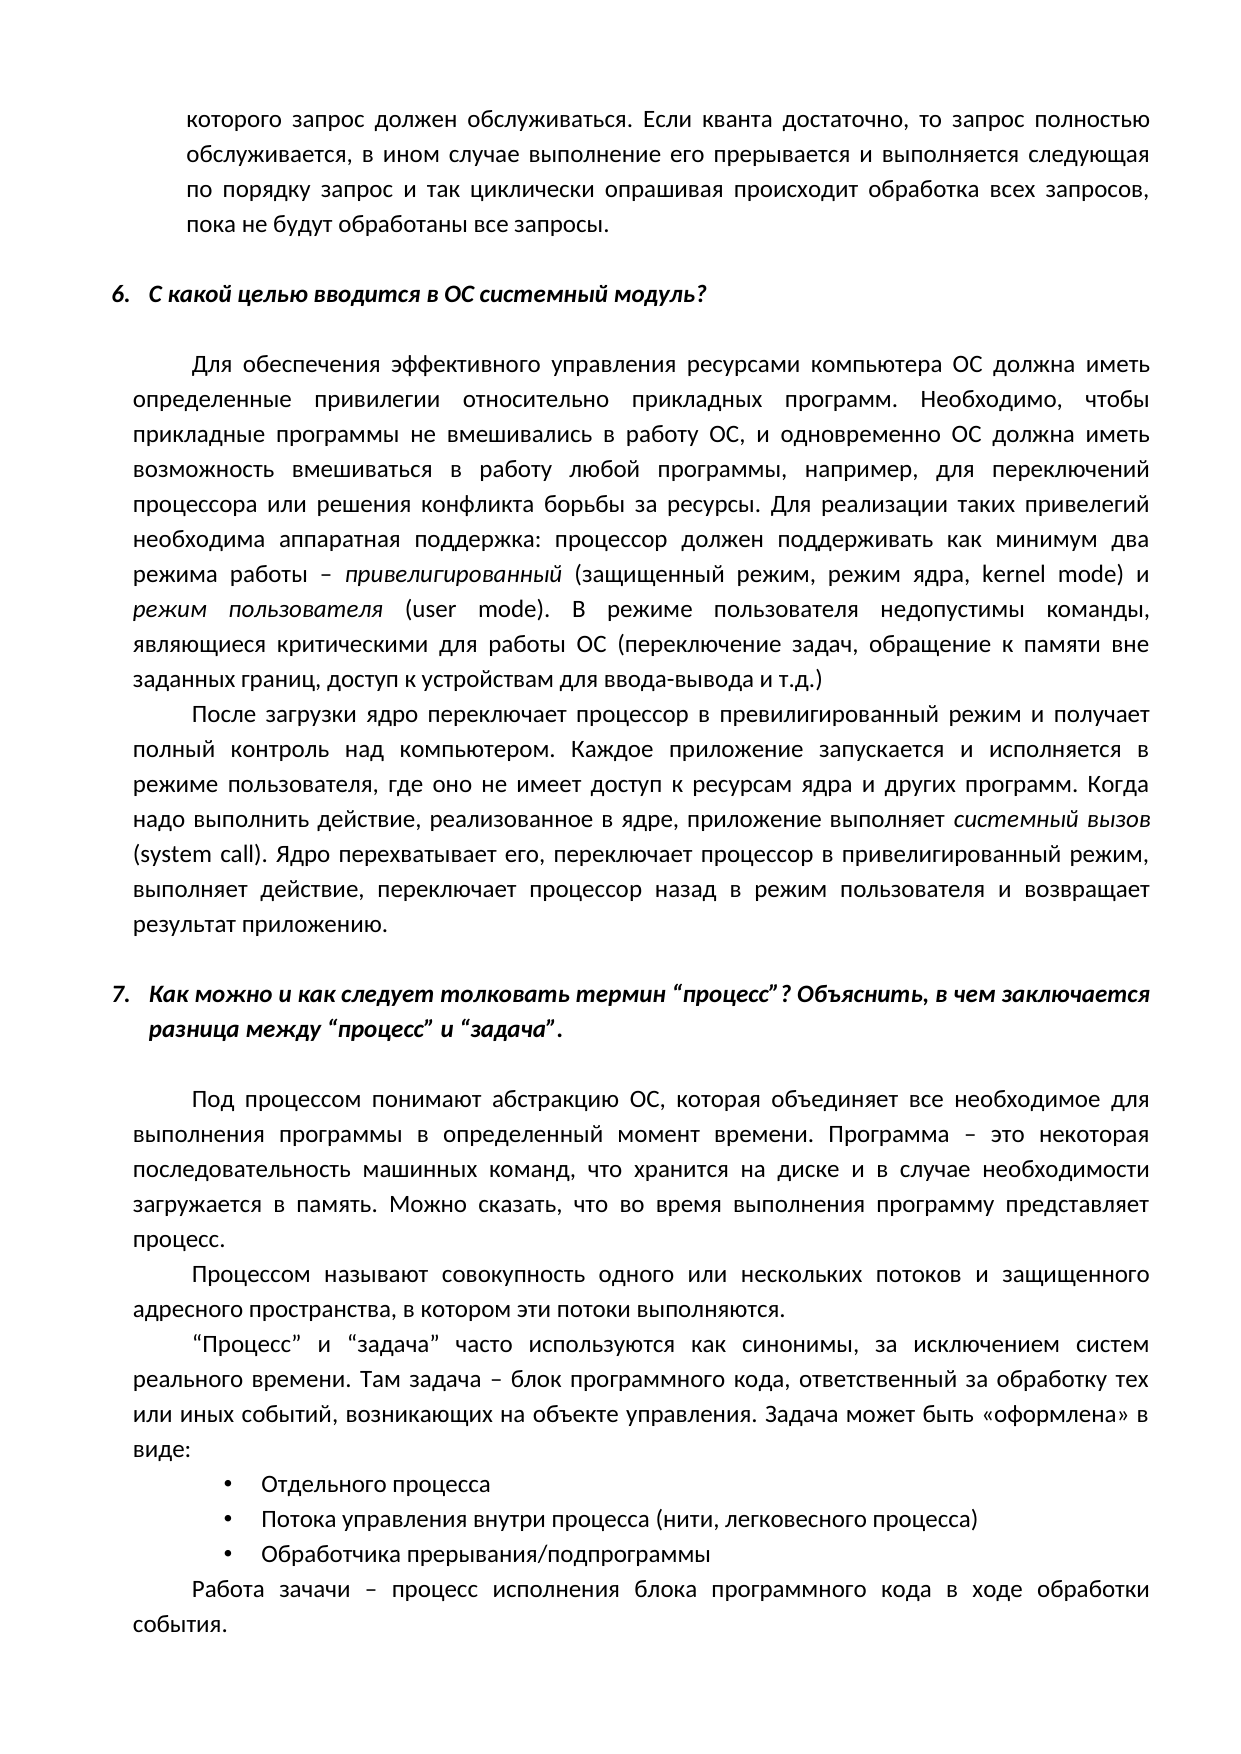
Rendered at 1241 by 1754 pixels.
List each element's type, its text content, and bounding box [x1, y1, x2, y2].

list С какой целью вводится в ОС системный модуль? [111, 278, 1151, 309]
list которого запрос должен обслуживаться. Если кванта достаточно, то запрос полностью обслуживается, в ином случае выполнение его прерывается и выполняется следующая по порядку запрос и так циклически опрашивая происходит обработка всех запросов, пока не будут обработаны все запросы. [149, 103, 1151, 239]
text Для обеспечения эффективного управления ресурсами компьютера ОС должна иметь определенные привилегии относительно прикладных программ. Необходимо, чтобы прикладные программы не вмешивались в работу ОС, и одновременно ОС должна иметь возможность вмешиваться в работу любой программы, например, для переключений процессора или решения конфликта борьбы за ресурсы. Для реализации таких привелегий необходима аппаратная поддержка: процессор должен поддерживать как минимум два режима работы – привелигированный (защищенный режим, режим ядра, kernel mode) и режим пользователя (user mode). В режиме пользователя недопустимы команды, являющиеся критическими для работы ОС (переключение задач, обращение к памяти вне заданных границ, доступ к устройствам для ввода-вывода и т.д.) [133, 348, 1151, 694]
list Как можно и как следует толковать термин “процесс”? Объяснить, в чем заключается разница между “процесс” и “задача”. [111, 978, 1151, 1044]
text Процессом называют совокупность одного или нескольких потоков и защищенного адресного пространства, в котором эти потоки выполняются. [133, 1258, 1151, 1324]
list Отдельного процесса [224, 1468, 1151, 1499]
text Под процессом понимают абстракцию ОС, которая объединяет все необходимое для выполнения программы в определенный момент времени. Программа – это некоторая последовательность машинных команд, что хранится на диске и в случае необходимости загружается в память. Можно сказать, что во время выполнения программу представляет процесс. [133, 1083, 1151, 1254]
text После загрузки ядро переключает процессор в превилигированный режим и получает полный контроль над компьютером. Каждое приложение запускается и исполняется в режиме пользователя, где оно не имеет доступ к ресурсам ядра и других программ. Когда надо выполнить действие, реализованное в ядре, приложение выполняет системный вызов (system call). Ядро перехватывает его, переключает процессор в привелигированный режим, выполняет действие, переключает процессор назад в режим пользователя и возвращает результат приложению. [133, 698, 1151, 939]
text Работа зачачи – процесс исполнения блока программного кода в ходе обработки события. [133, 1573, 1151, 1639]
text “Процесс” и “задача” часто используются как синонимы, за исключением систем реального времени. Там задача – блок программного кода, ответственный за обработку тех или иных событий, возникающих на объекте управления. Задача может быть «оформлена» в виде: [133, 1328, 1151, 1464]
list Потока управления внутри процесса (нити, легковесного процесса) [224, 1503, 1151, 1534]
list Обработчика прерывания/подпрограммы [224, 1538, 1151, 1569]
